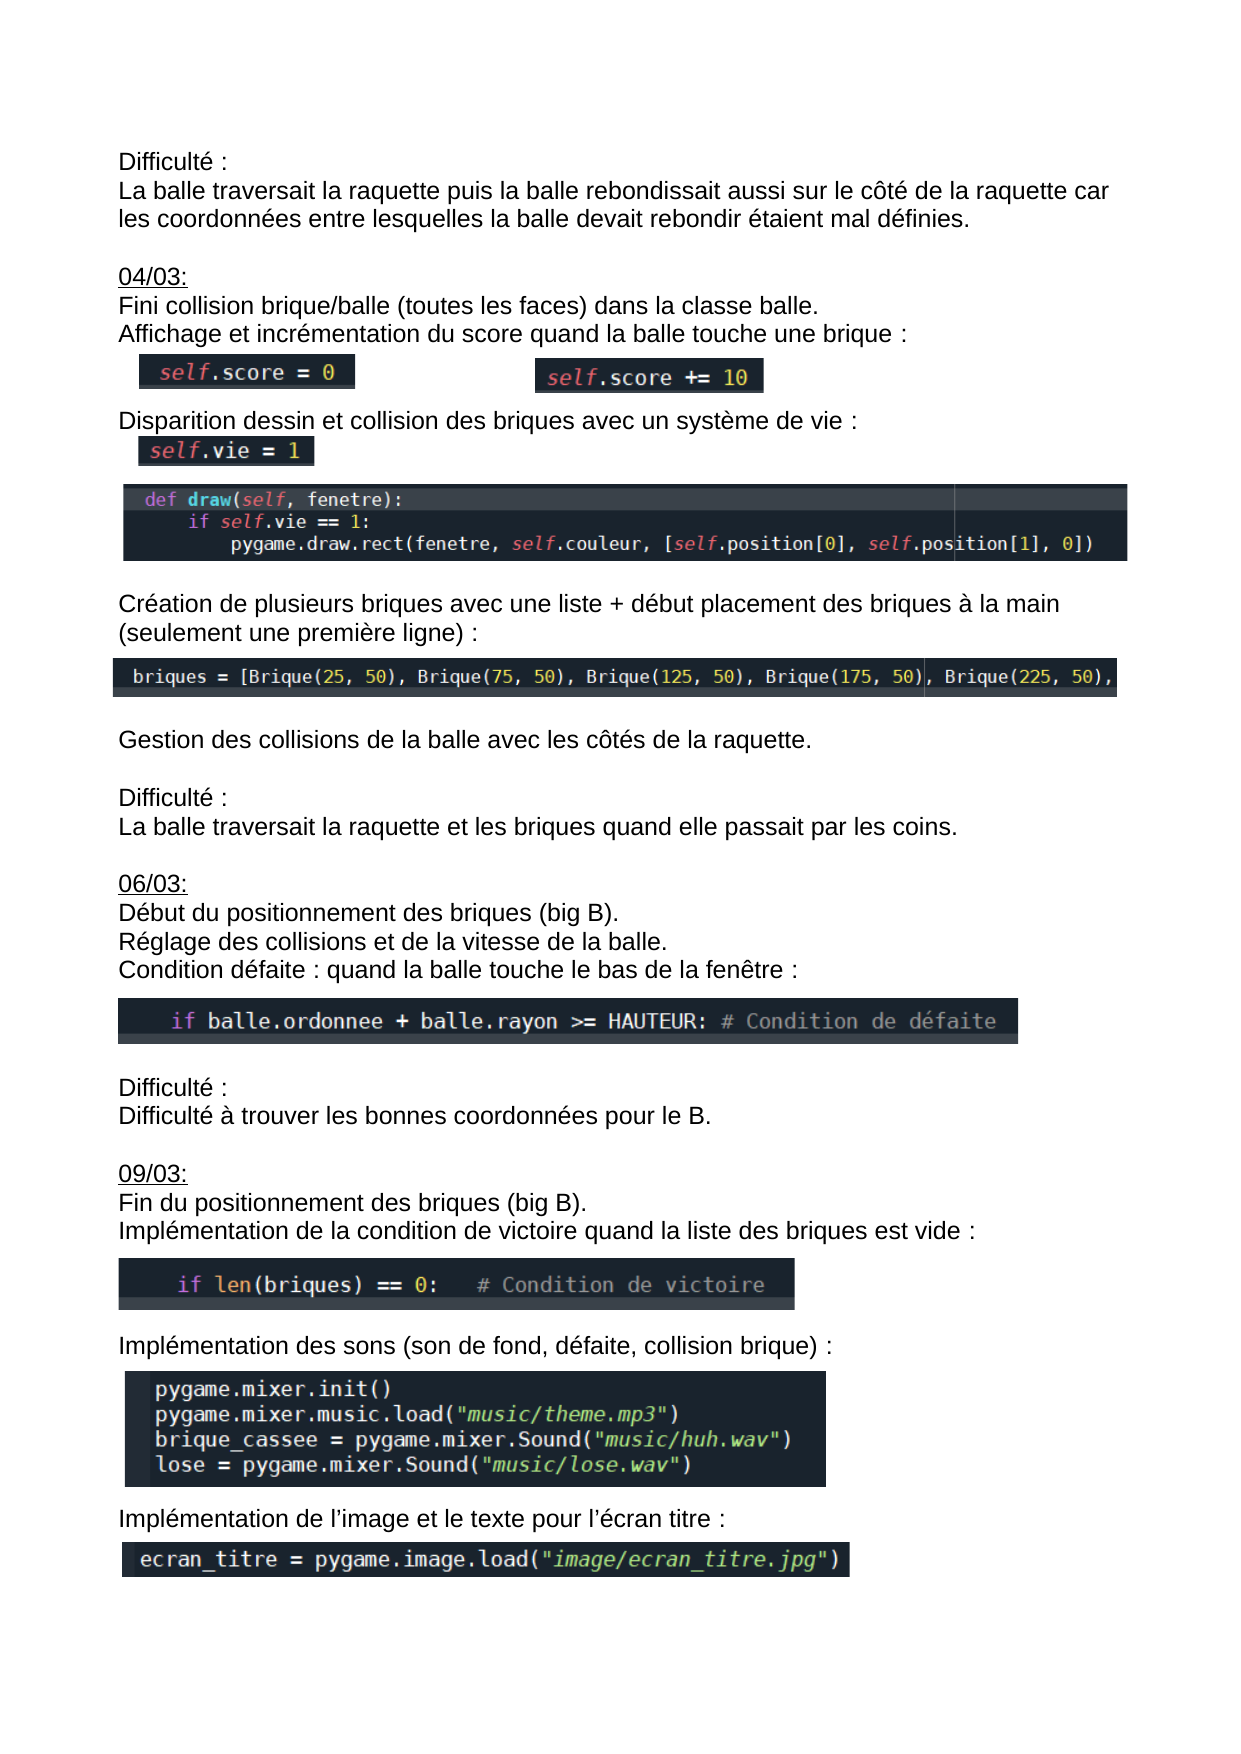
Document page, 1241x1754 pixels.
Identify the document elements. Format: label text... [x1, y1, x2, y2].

picture [112, 658, 1117, 697]
text Disparition dessin et collision des briques avec un système de vie : [118, 406, 1122, 434]
picture [123, 484, 1128, 561]
picture [122, 1542, 850, 1577]
text 09/03: [118, 1159, 1122, 1188]
text Difficulté : [118, 147, 1122, 176]
text Difficulté : [118, 1073, 1122, 1101]
picture [124, 1371, 826, 1487]
text Gestion des collisions de la balle avec les côtés de la raquette. [118, 726, 1122, 754]
text Implémentation des sons (son de fond, défaite, collision brique) : [118, 1331, 1122, 1360]
text Réglage des collisions et de la vitesse de la balle. [118, 927, 1122, 956]
picture [118, 998, 1019, 1044]
text 04/03: [118, 262, 1122, 291]
text Difficulté : [118, 783, 1122, 812]
picture [138, 436, 315, 466]
text Implémentation de la condition de victoire quand la liste des briques est vide : [118, 1216, 1122, 1245]
picture [535, 358, 764, 393]
text Fin du positionnement des briques (big B). [118, 1188, 1122, 1216]
text La balle traversait la raquette et les briques quand elle passait par les coins. [118, 812, 1122, 841]
text Affichage et incrémentation du score quand la balle touche une brique : [118, 319, 1122, 348]
picture [118, 1258, 795, 1310]
text Fini collision brique/balle (toutes les faces) dans la classe balle. [118, 291, 1122, 319]
text 06/03: [118, 869, 1122, 898]
text Création de plusieurs briques avec une liste + début placement des briques à la main (seulement une première ligne) : [118, 589, 1122, 646]
text Difficulté à trouver les bonnes coordonnées pour le B. [118, 1101, 1122, 1130]
picture [139, 354, 356, 389]
text La balle traversait la raquette puis la balle rebondissait aussi sur le côté de la raquette car les coordonnées entre lesquelles la balle devait rebondir étaient mal définies. [118, 176, 1122, 233]
text Condition défaite : quand la balle touche le bas de la fenêtre : [118, 956, 1122, 984]
text Début du positionnement des briques (big B). [118, 898, 1122, 927]
text Implémentation de l’image et le texte pour l’écran titre : [118, 1504, 1122, 1533]
